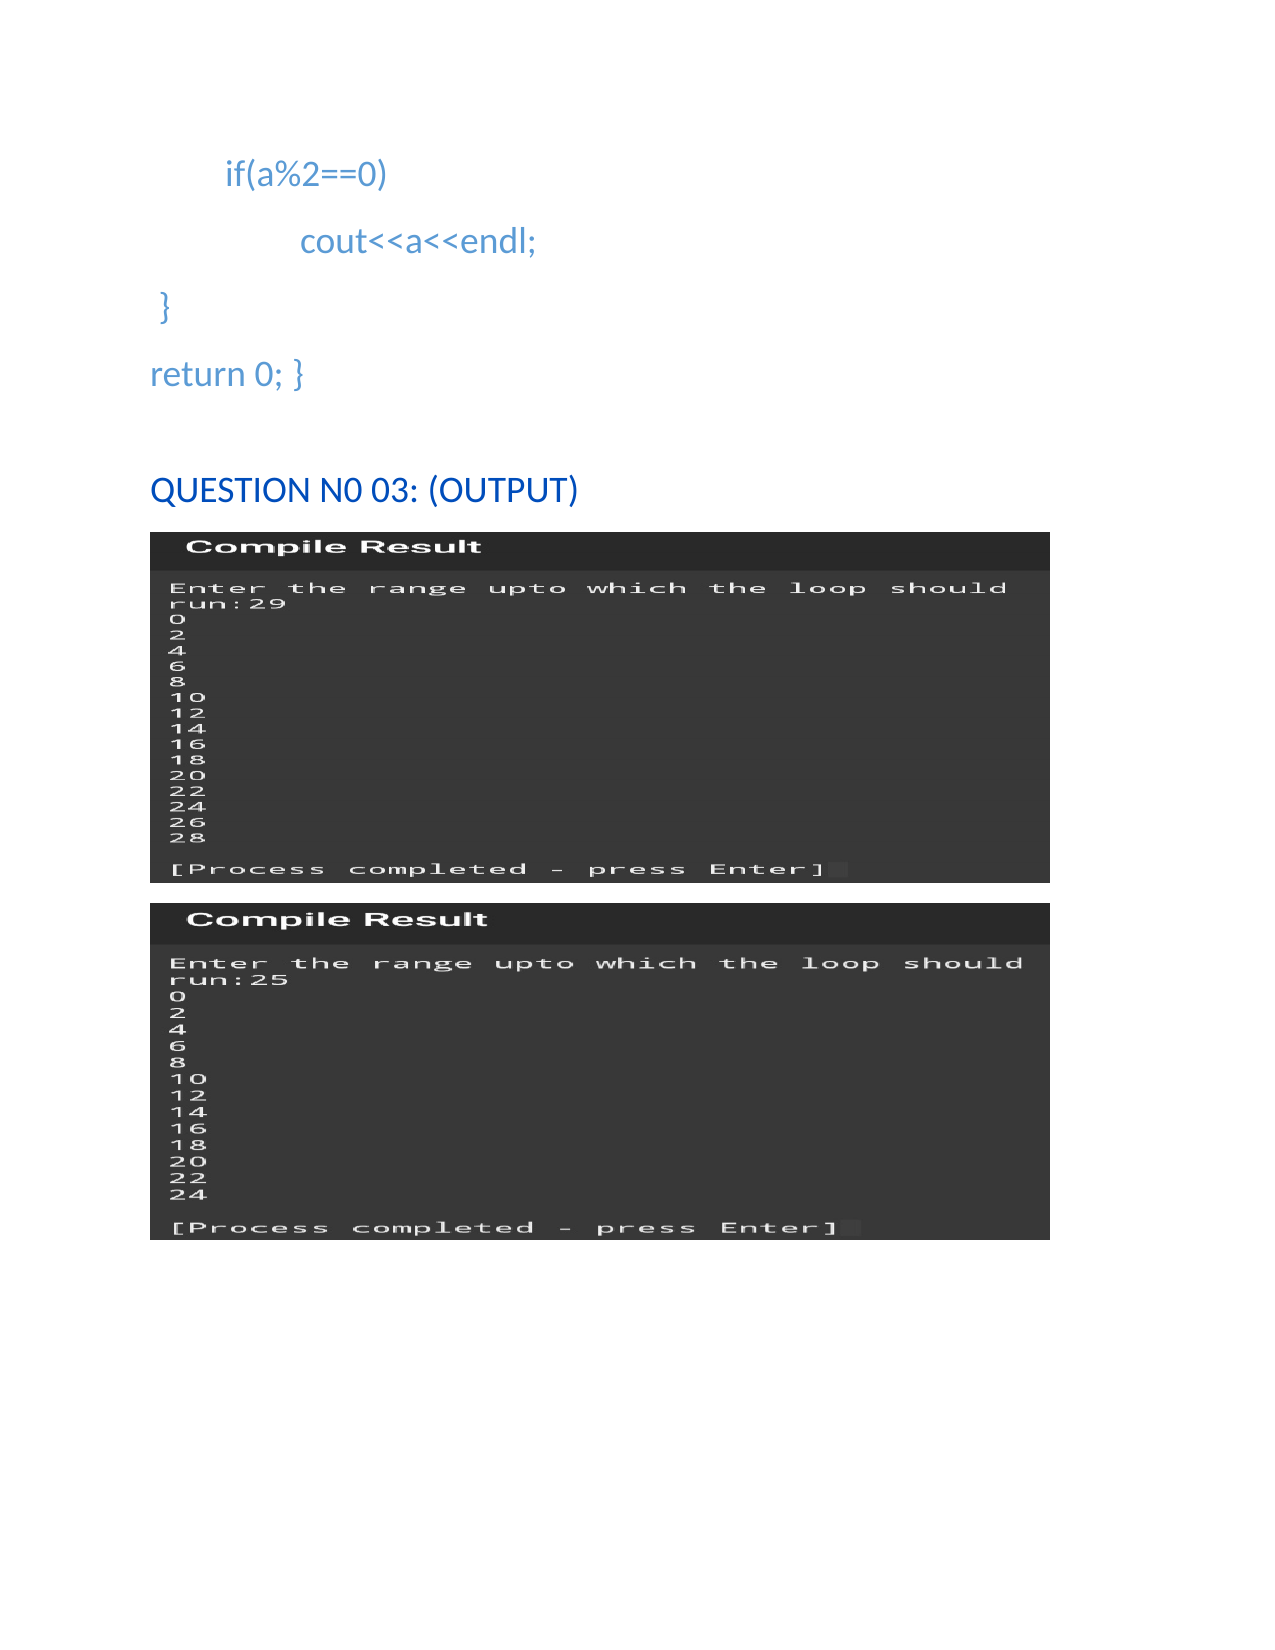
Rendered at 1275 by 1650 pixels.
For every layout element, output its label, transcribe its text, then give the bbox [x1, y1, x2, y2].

text if(a%2==0) [150, 150, 1125, 196]
text QUESTION N0 03: (OUTPUT) [150, 466, 1125, 511]
text } [150, 283, 1125, 329]
text return 0; } [150, 350, 1125, 396]
text cout<<a<<endl; [150, 217, 1125, 262]
